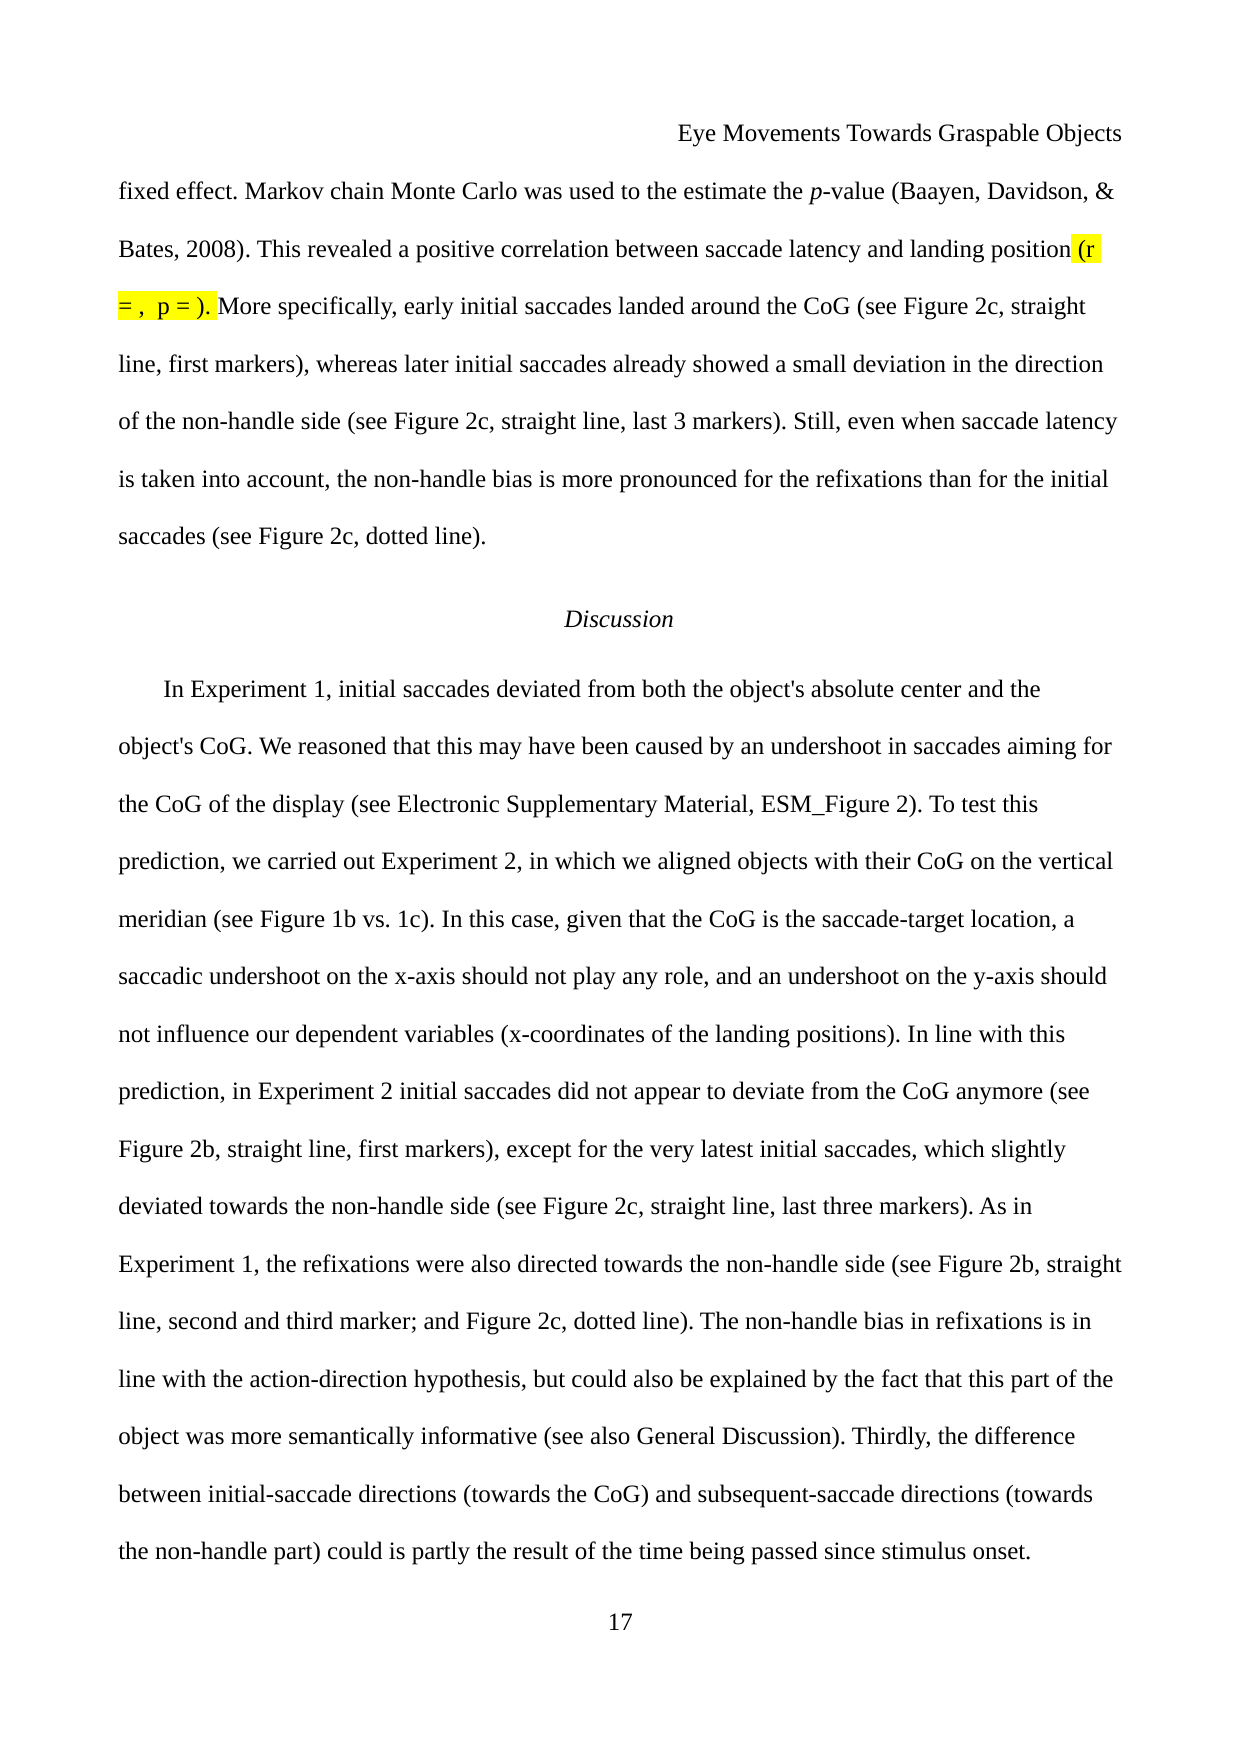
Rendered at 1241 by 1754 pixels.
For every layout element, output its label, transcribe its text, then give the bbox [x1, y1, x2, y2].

text In Experiment 1, initial saccades deviated from both the object's absolute center and the object's CoG. We reasoned that this may have been caused by an undershoot in saccades aiming for the CoG of the display (see Electronic Supplementary Material, ESM_Figure 2). To test this prediction, we carried out Experiment 2, in which we aligned objects with their CoG on the vertical meridian (see Figure 1b vs. 1c). In this case, given that the CoG is the saccade-target location, a saccadic undershoot on the x-axis should not play any role, and an undershoot on the y-axis should not influence our dependent variables (x-coordinates of the landing positions). In line with this prediction, in Experiment 2 initial saccades did not appear to deviate from the CoG anymore (see Figure 2b, straight line, first markers), except for the very latest initial saccades, which slightly deviated towards the non-handle side (see Figure 2c, straight line, last three markers). As in Experiment 1, the refixations were also directed towards the non-handle side (see Figure 2b, straight line, second and third marker; and Figure 2c, dotted line). The non-handle bias in refixations is in line with the action-direction hypothesis, but could also be explained by the fact that this part of the object was more semantically informative (see also General Discussion). Thirdly, the difference between initial-saccade directions (towards the CoG) and subsequent-saccade directions (towards the non-handle part) could is partly the result of the time being passed since stimulus onset. [118, 674, 1122, 1565]
text fixed effect. Markov chain Monte Carlo was used to the estimate the p-value (Baayen, Davidson, & Bates, 2008). This revealed a positive correlation between saccade latency and landing position (r = , p = ). More specifically, early initial saccades landed around the CoG (see Figure 2c, straight line, first markers), whereas later initial saccades already showed a small deviation in the direction of the non-handle side (see Figure 2c, straight line, last 3 markers). Still, even when saccade latency is taken into account, the non-handle bias is more pronounced for the refixations than for the initial saccades (see Figure 2c, dotted line). [118, 176, 1122, 550]
subtitle Discussion [118, 604, 1122, 633]
